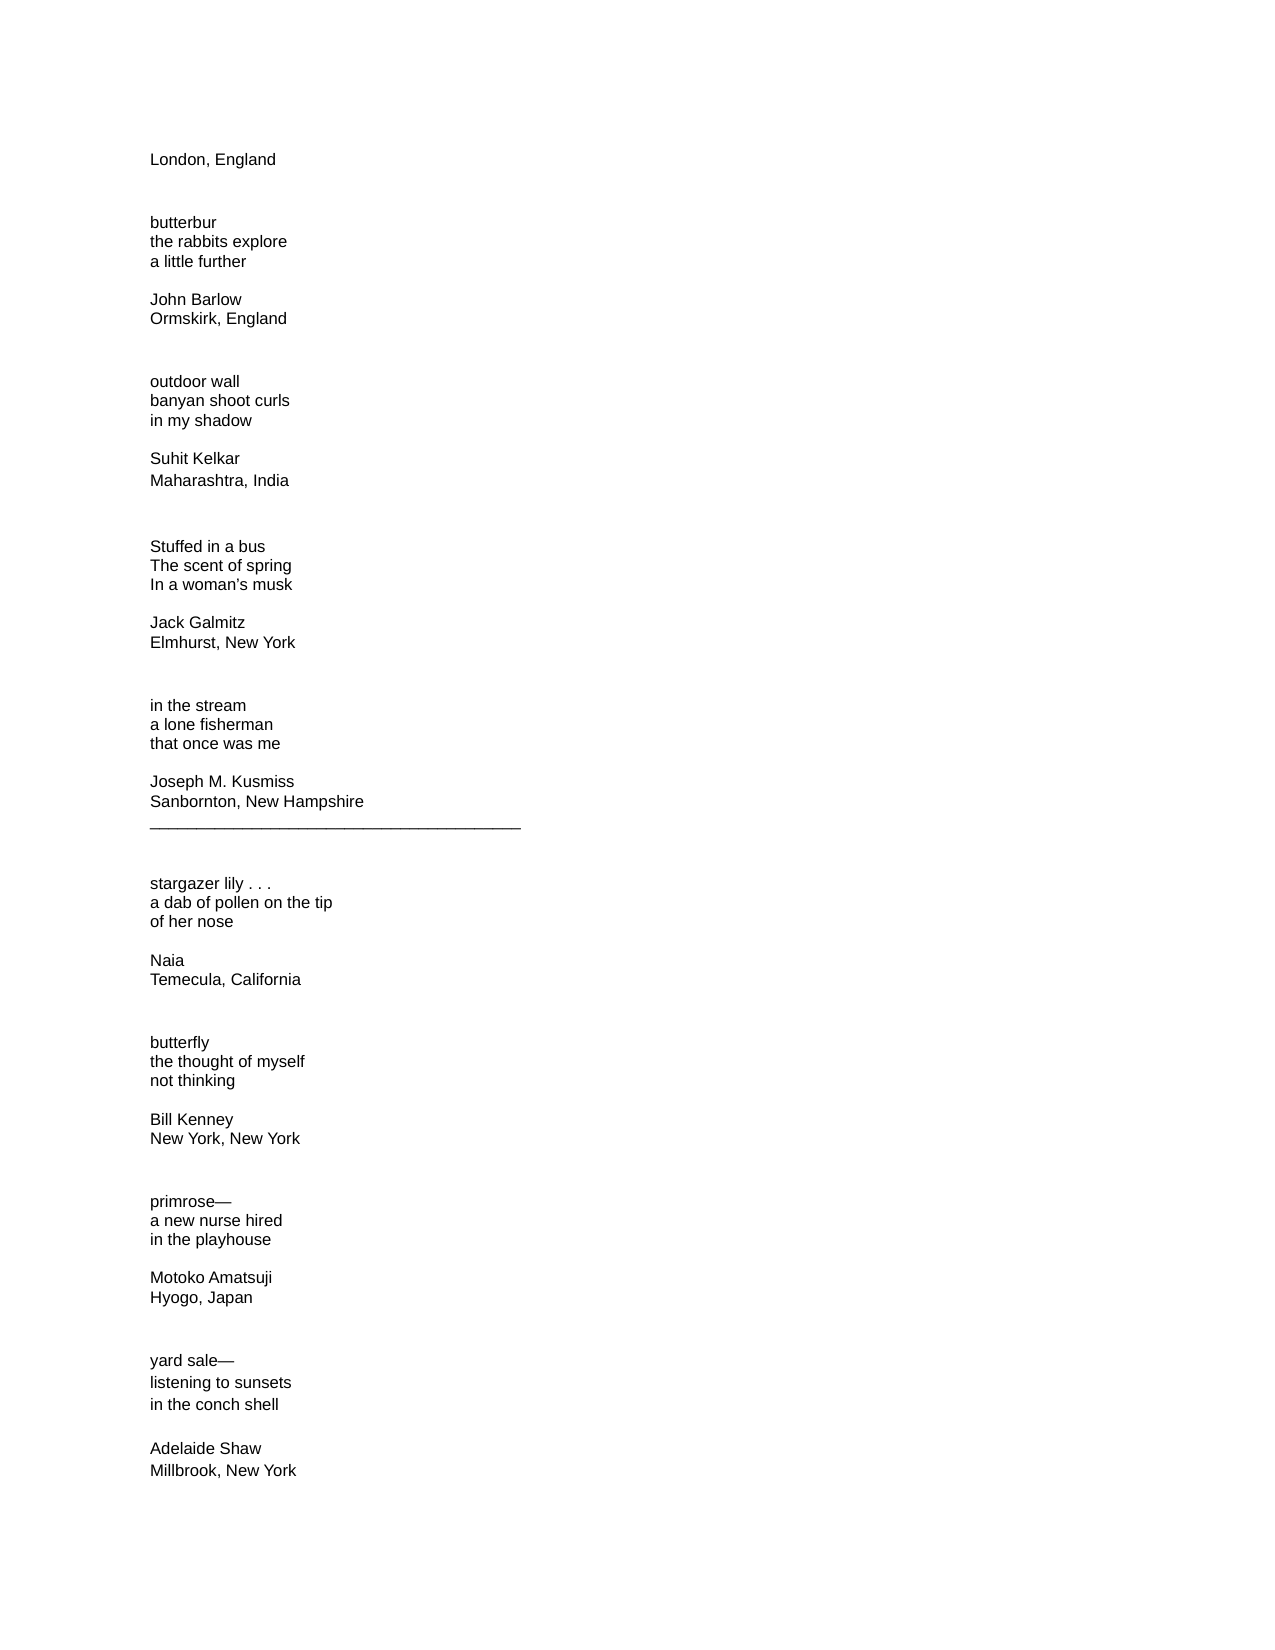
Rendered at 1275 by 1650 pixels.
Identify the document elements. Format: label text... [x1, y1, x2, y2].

text Suhit Kelkar Maharashtra, India [150, 449, 1125, 490]
text yard sale— listening to sunsets in the conch shell Adelaide Shaw Millbrook, New York [150, 1351, 1125, 1480]
text butterbur the rabbits explore a little further [150, 213, 1125, 271]
text Temecula, California [150, 969, 1125, 989]
text in the playhouse [150, 1230, 1125, 1249]
text primrose— [150, 1192, 1125, 1211]
text of her nose [150, 912, 1125, 931]
text Naia [150, 950, 1125, 969]
text New York, New York [150, 1128, 1125, 1148]
text a dab of pollen on the tip [150, 893, 1125, 912]
text John Barlow Ormskirk, England [150, 290, 1125, 328]
text butterfly the thought of myself not thinking [150, 1033, 1125, 1090]
text Joseph M. Kusmiss Sanbornton, New Hampshire [150, 753, 1125, 811]
text in the stream a lone fisherman that once was me [150, 696, 1125, 753]
text The scent of spring [150, 556, 1125, 575]
text Bill Kenney [150, 1109, 1125, 1128]
text stargazer lily . . . [150, 874, 1125, 893]
text London, England [150, 150, 1125, 169]
text Jack Galmitz [150, 613, 1125, 632]
text Elmhurst, New York [150, 632, 1125, 652]
text Motoko Amatsuji [150, 1268, 1125, 1287]
text ________________________________________ [150, 811, 1125, 830]
text a new nurse hired [150, 1211, 1125, 1230]
text Hyogo, Japan [150, 1287, 1125, 1307]
text In a woman’s musk [150, 575, 1125, 594]
text Stuffed in a bus [150, 537, 1125, 556]
text outdoor wall banyan shoot curls in my shadow [150, 372, 1125, 429]
